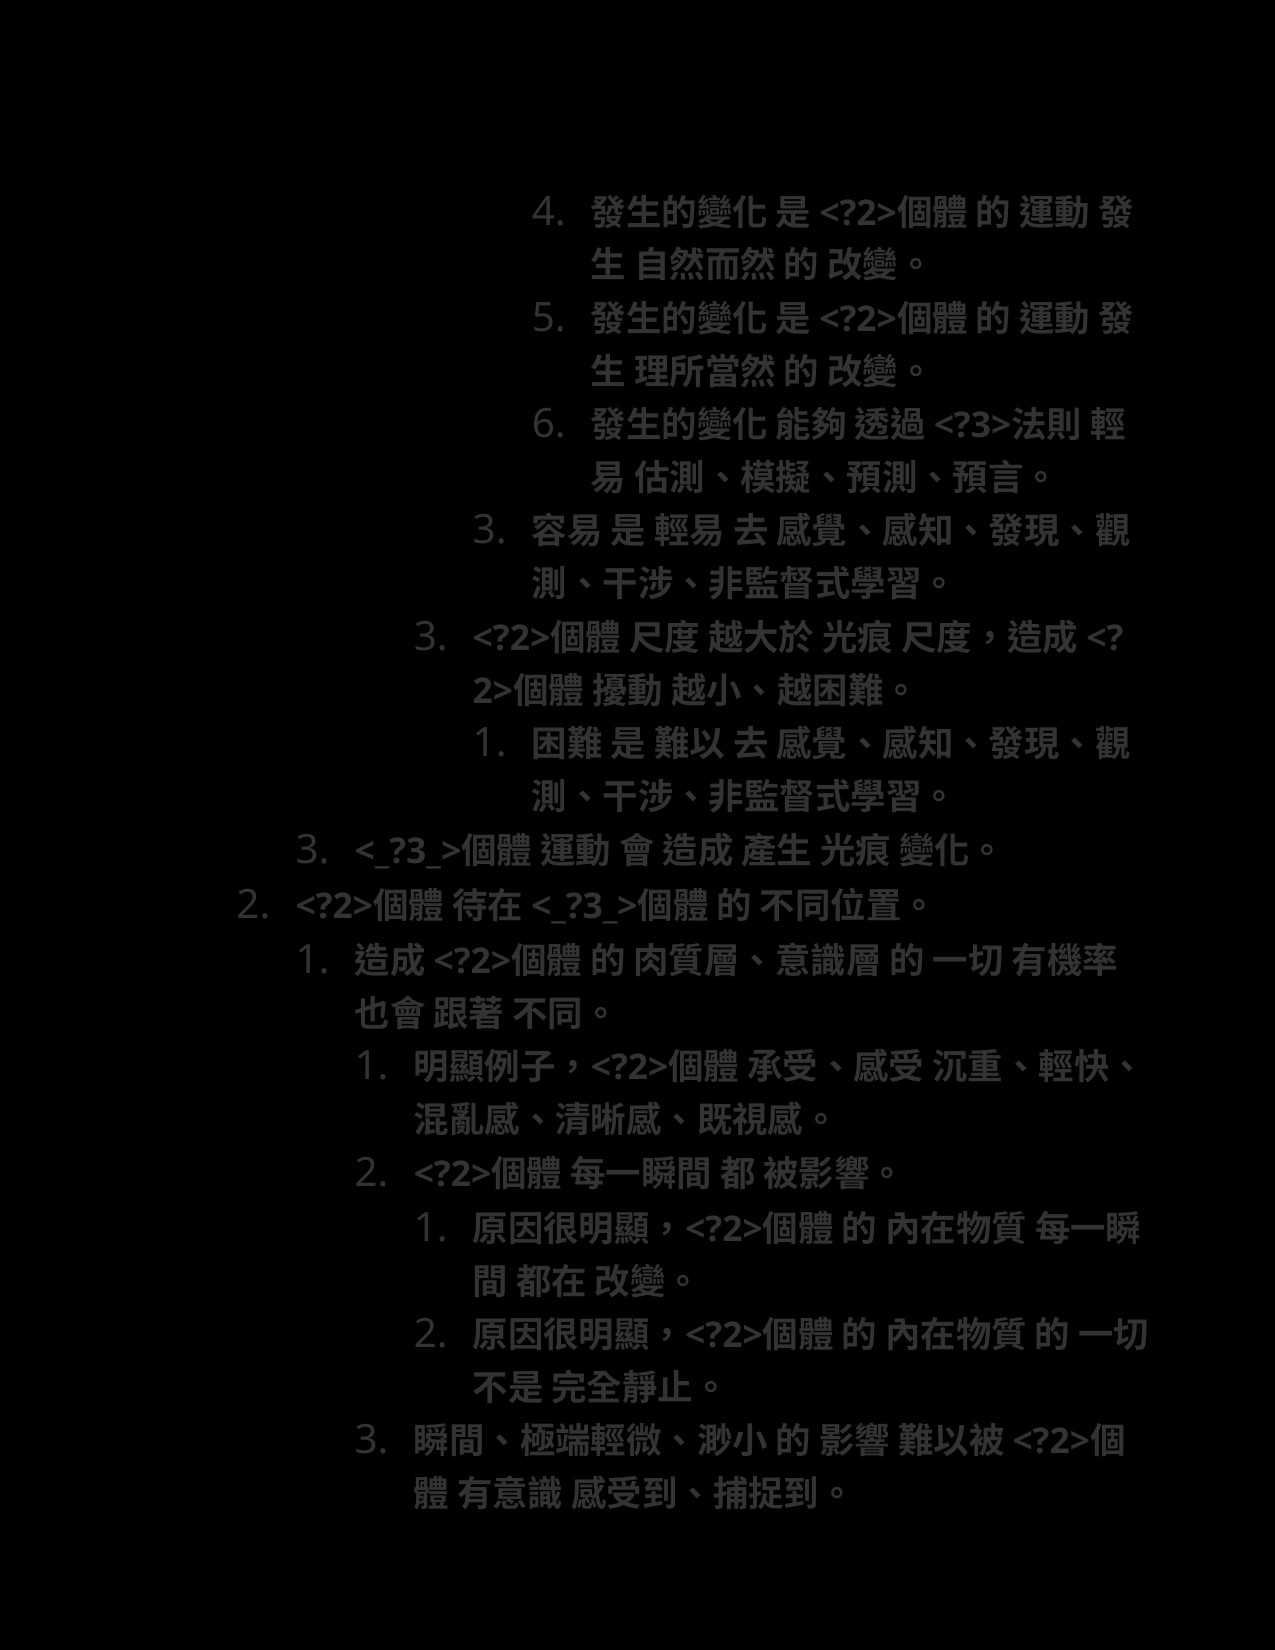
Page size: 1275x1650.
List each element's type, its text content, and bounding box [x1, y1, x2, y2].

list 發生的變化 是 <?2>個體 的 運動 發生 自然而然 的 改變。 [532, 182, 1157, 288]
list 困難 是 難以 去 感覺、感知、發現、觀測、干涉、非監督式學習。 [472, 713, 1157, 820]
list <?2>個體 尺度 越大於 光痕 尺度，造成 <?2>個體 擾動 越小、越困難。 [413, 607, 1157, 713]
list 瞬間、極端輕微、渺小 的 影響 難以被 <?2>個體 有意識 感受到、捕捉到。 [354, 1411, 1157, 1517]
list 明顯例子，<?2>個體 承受、感受 沉重、輕快、混亂感、清晰感、既視感。 [354, 1036, 1157, 1143]
list <?2>個體 待在 <_?3_>個體 的 不同位置。 [236, 875, 1157, 930]
list 原因很明顯，<?2>個體 的 內在物質 的 一切 不是 完全靜止。 [413, 1304, 1157, 1411]
list 發生的變化 是 <?2>個體 的 運動 發生 理所當然 的 改變。 [532, 288, 1157, 394]
list <?2>個體 每一瞬間 都 被影響。 [354, 1143, 1157, 1198]
list <_?3_>個體 運動 會 造成 產生 光痕 變化。 [295, 820, 1157, 875]
list 容易 是 輕易 去 感覺、感知、發現、觀測、干涉、非監督式學習。 [472, 501, 1157, 607]
list 原因很明顯，<?2>個體 的 內在物質 每一瞬間 都在 改變。 [413, 1198, 1157, 1304]
list 造成 <?2>個體 的 肉質層、意識層 的 一切 有機率 也會 跟著 不同。 [295, 930, 1157, 1036]
list 發生的變化 能夠 透過 <?3>法則 輕易 估測、模擬、預測、預言。 [532, 394, 1157, 501]
